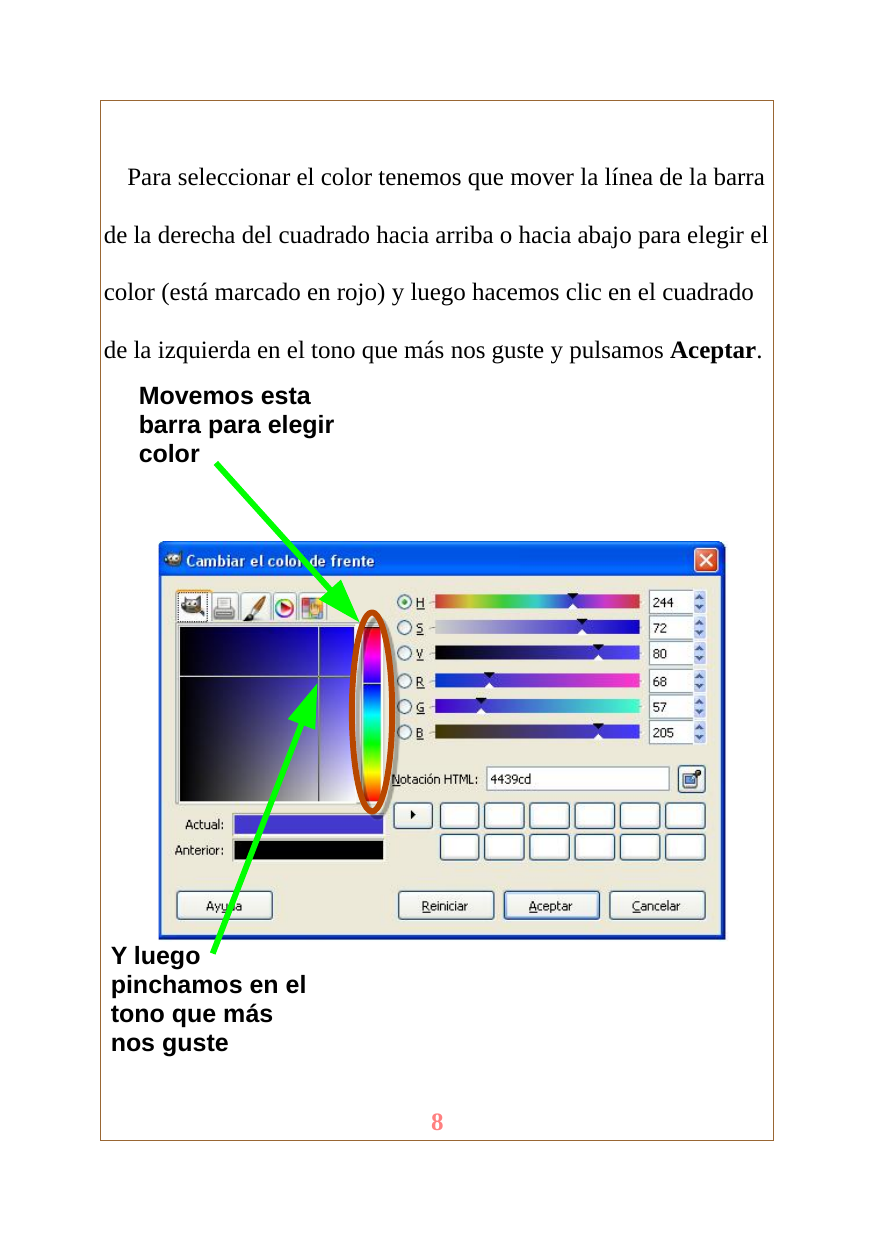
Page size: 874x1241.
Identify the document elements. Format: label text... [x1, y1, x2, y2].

picture [158, 541, 729, 942]
picture [355, 616, 389, 808]
text Para seleccionar el color tenemos que mover la línea de la barra de la derecha del cuadrado hacia arriba o hacia abajo para elegir el color (está marcado en rojo) y luego hacemos clic en el cuadrado de la izquierda en el tono que más nos guste y pulsamos Aceptar. [103, 162, 771, 364]
